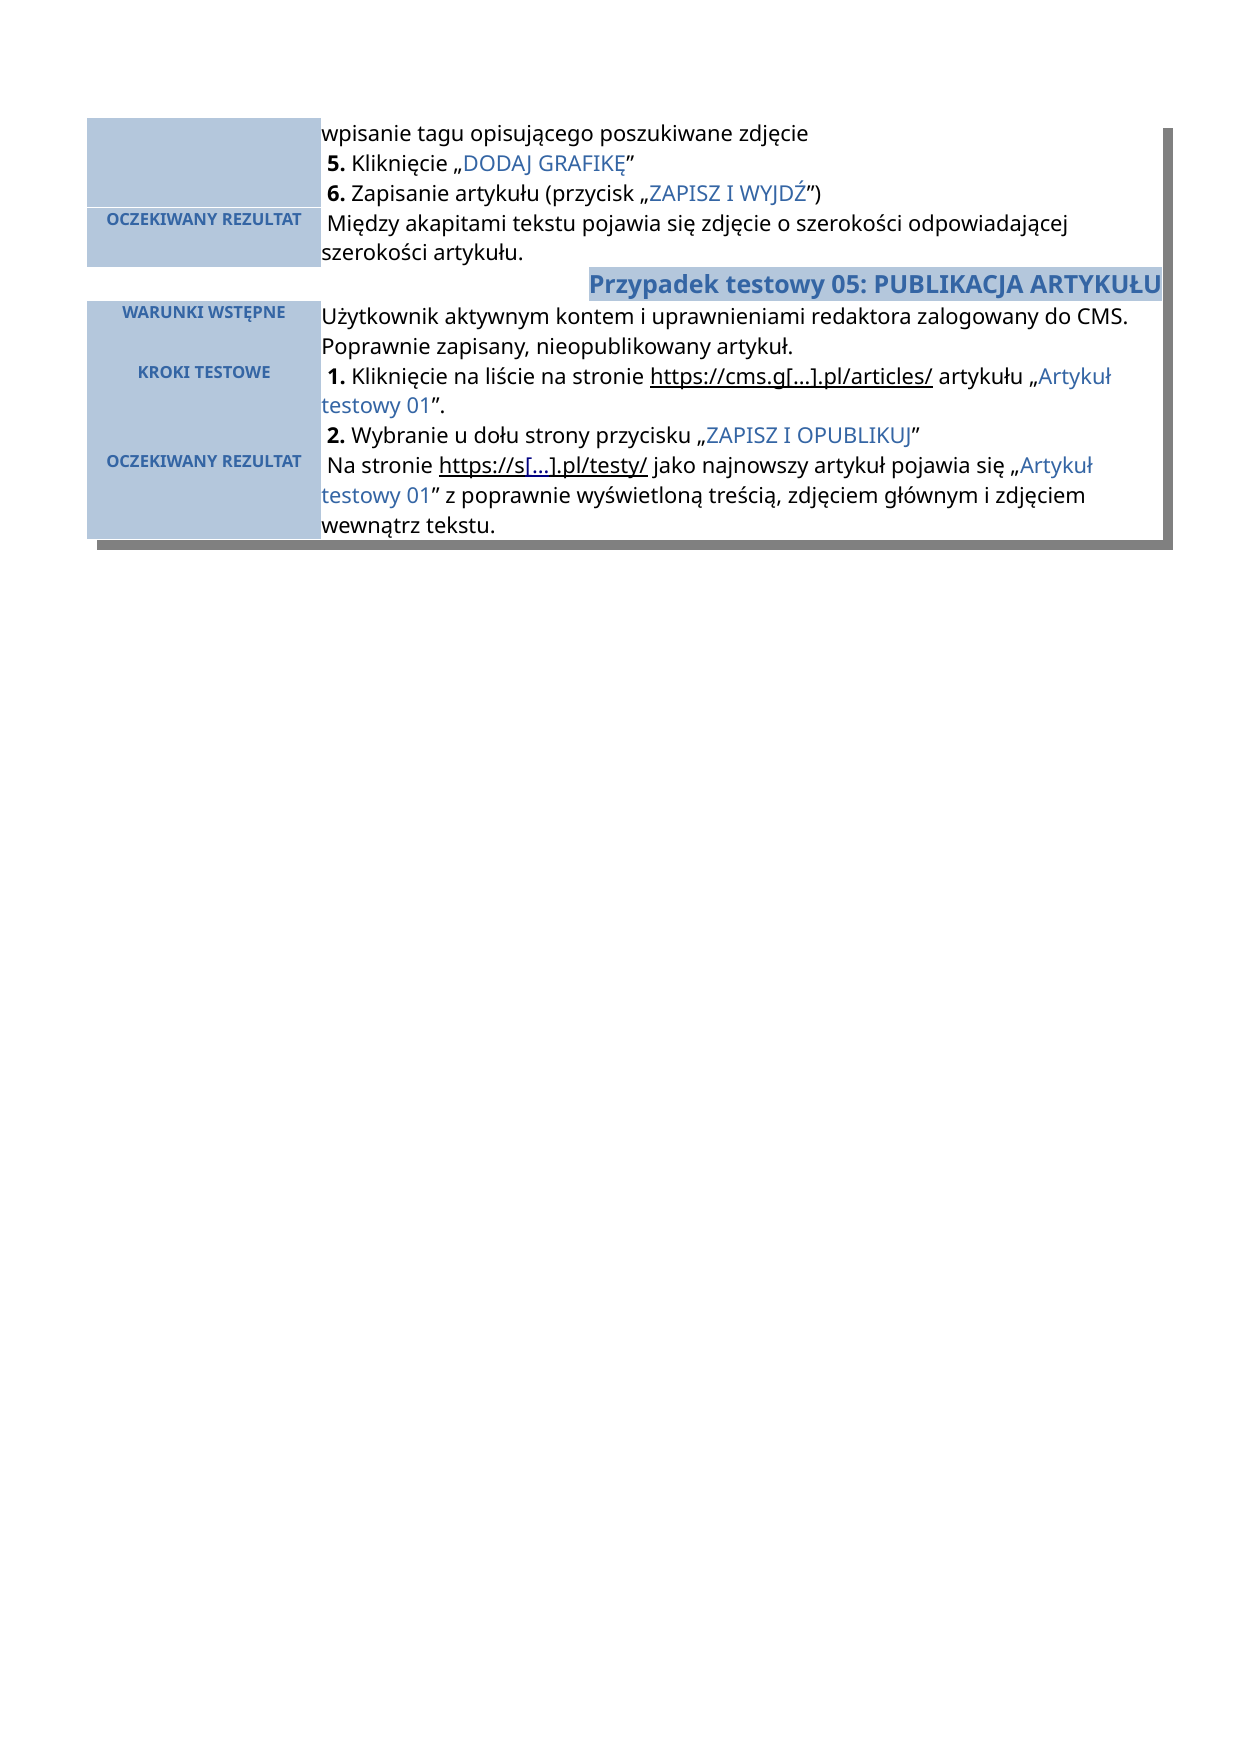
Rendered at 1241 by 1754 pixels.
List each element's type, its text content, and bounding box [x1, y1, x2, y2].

table_cell KROKI TESTOWE [87, 361, 321, 450]
table_cell OCZEKIWANY REZULTAT [87, 208, 321, 267]
table_cell OCZEKIWANY REZULTAT [87, 450, 321, 539]
table_cell Między akapitami tekstu pojawia się zdjęcie o szerokości odpowiadającej szerokości artykułu. [321, 208, 1162, 267]
table_cell wpisanie tagu opisującego poszukiwane zdjęcie 5. Kliknięcie „DODAJ GRAFIKĘ” 6. Zapisanie artykułu (przycisk „ZAPISZ I WYJDŹ”) [321, 118, 1162, 207]
table_cell 1. Kliknięcie na liście na stronie https://cms.g[…].pl/articles/ artykułu „Artykuł testowy 01”. 2. Wybranie u dołu strony przycisku „ZAPISZ I OPUBLIKUJ” [321, 361, 1162, 450]
table_cell [87, 118, 321, 207]
table_cell Przypadek testowy 05: PUBLIKACJA ARTYKUŁU [87, 267, 1162, 301]
table_cell Na stronie https://s[…].pl/testy/ jako najnowszy artykuł pojawia się „Artykuł testowy 01” z poprawnie wyświetloną treścią, zdjęciem głównym i zdjęciem wewnątrz tekstu. [321, 450, 1162, 539]
table_header WARUNKI WSTĘPNE [87, 301, 321, 361]
table_header Użytkownik aktywnym kontem i uprawnieniami redaktora zalogowany do CMS. Poprawnie zapisany, nieopublikowany artykuł. [321, 301, 1162, 361]
